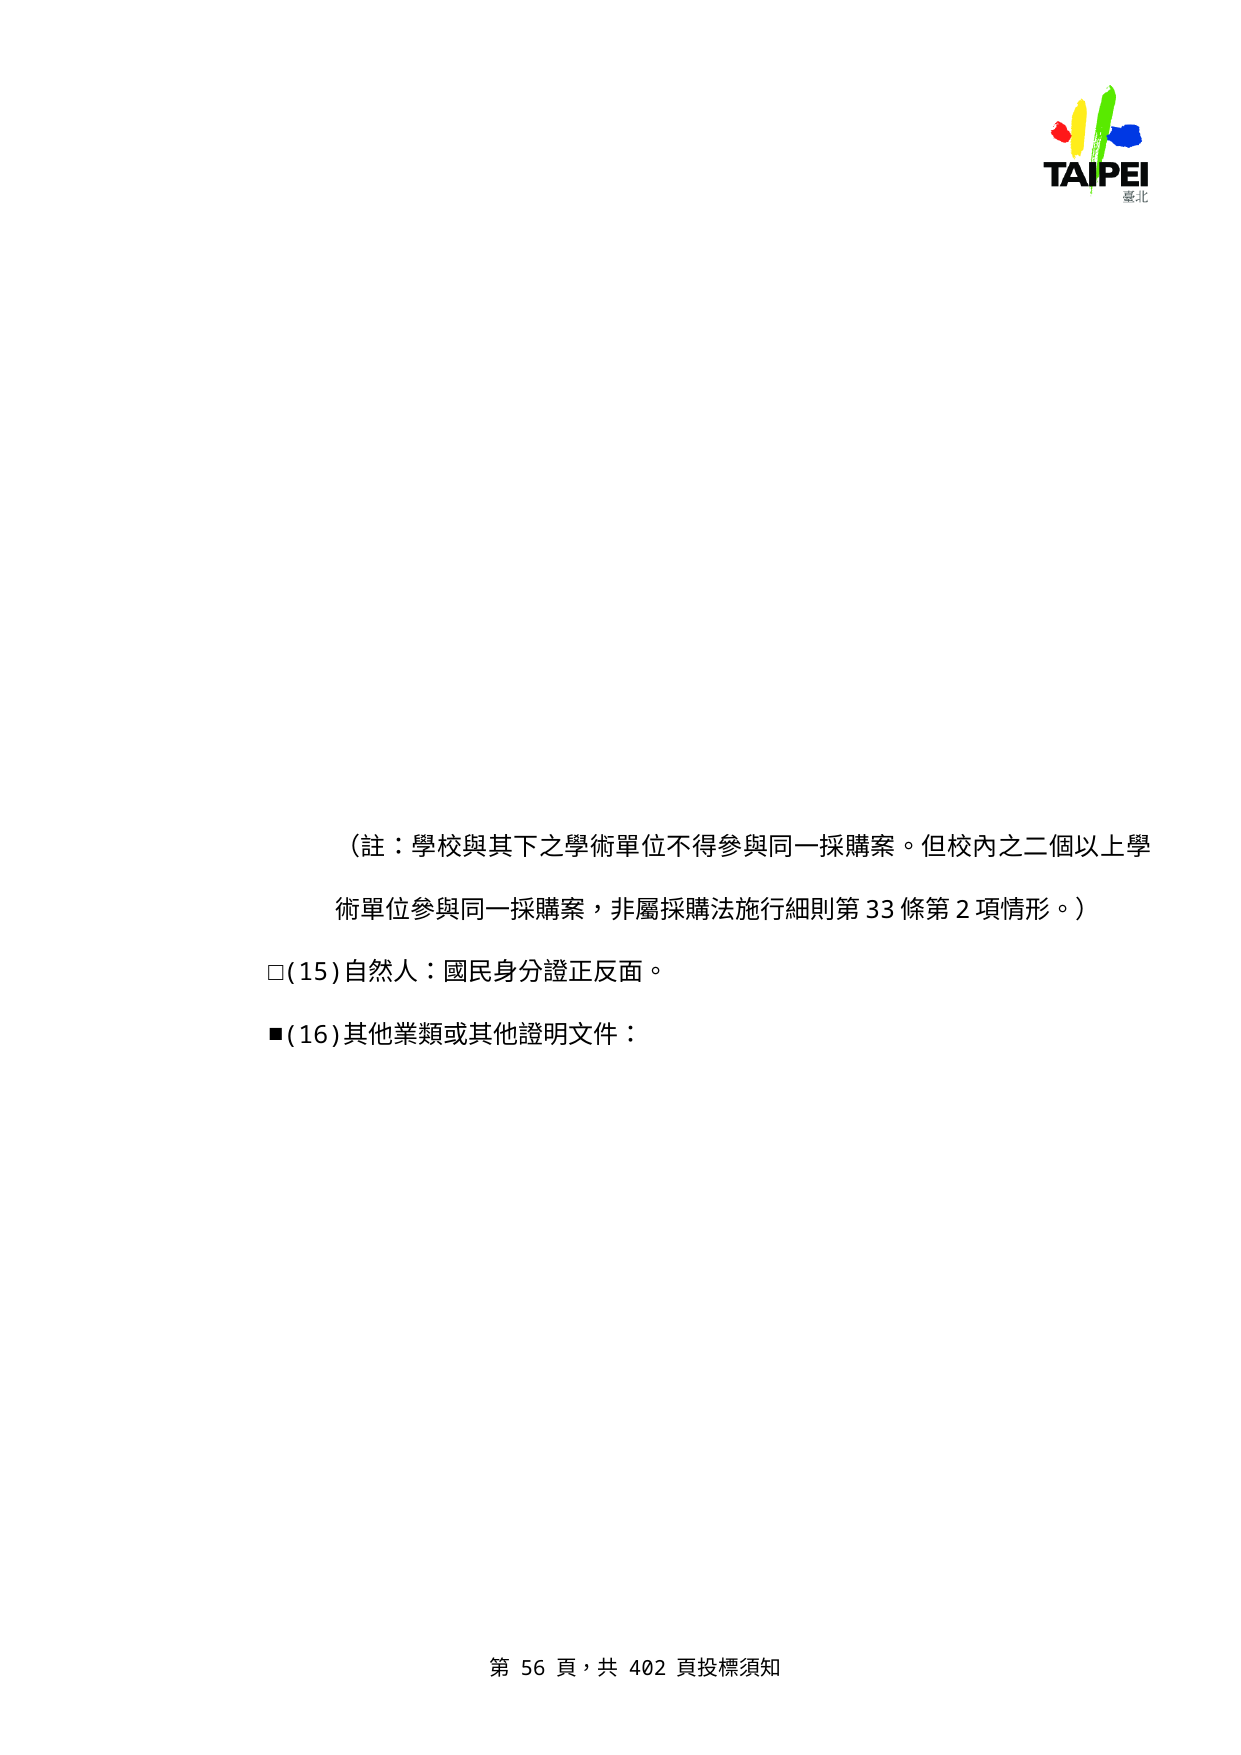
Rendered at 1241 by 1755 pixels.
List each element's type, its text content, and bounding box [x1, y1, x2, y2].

text □(15)自然人：國民身分證正反面。 [268, 928, 1152, 991]
text ■(16)其他業類或其他證明文件： [268, 991, 1152, 1053]
text （註：學校與其下之學術單位不得參與同一採購案。但校內之二個以上學術單位參與同一採購案，非屬採購法施行細則第33條第2項情形。） [335, 803, 1152, 928]
